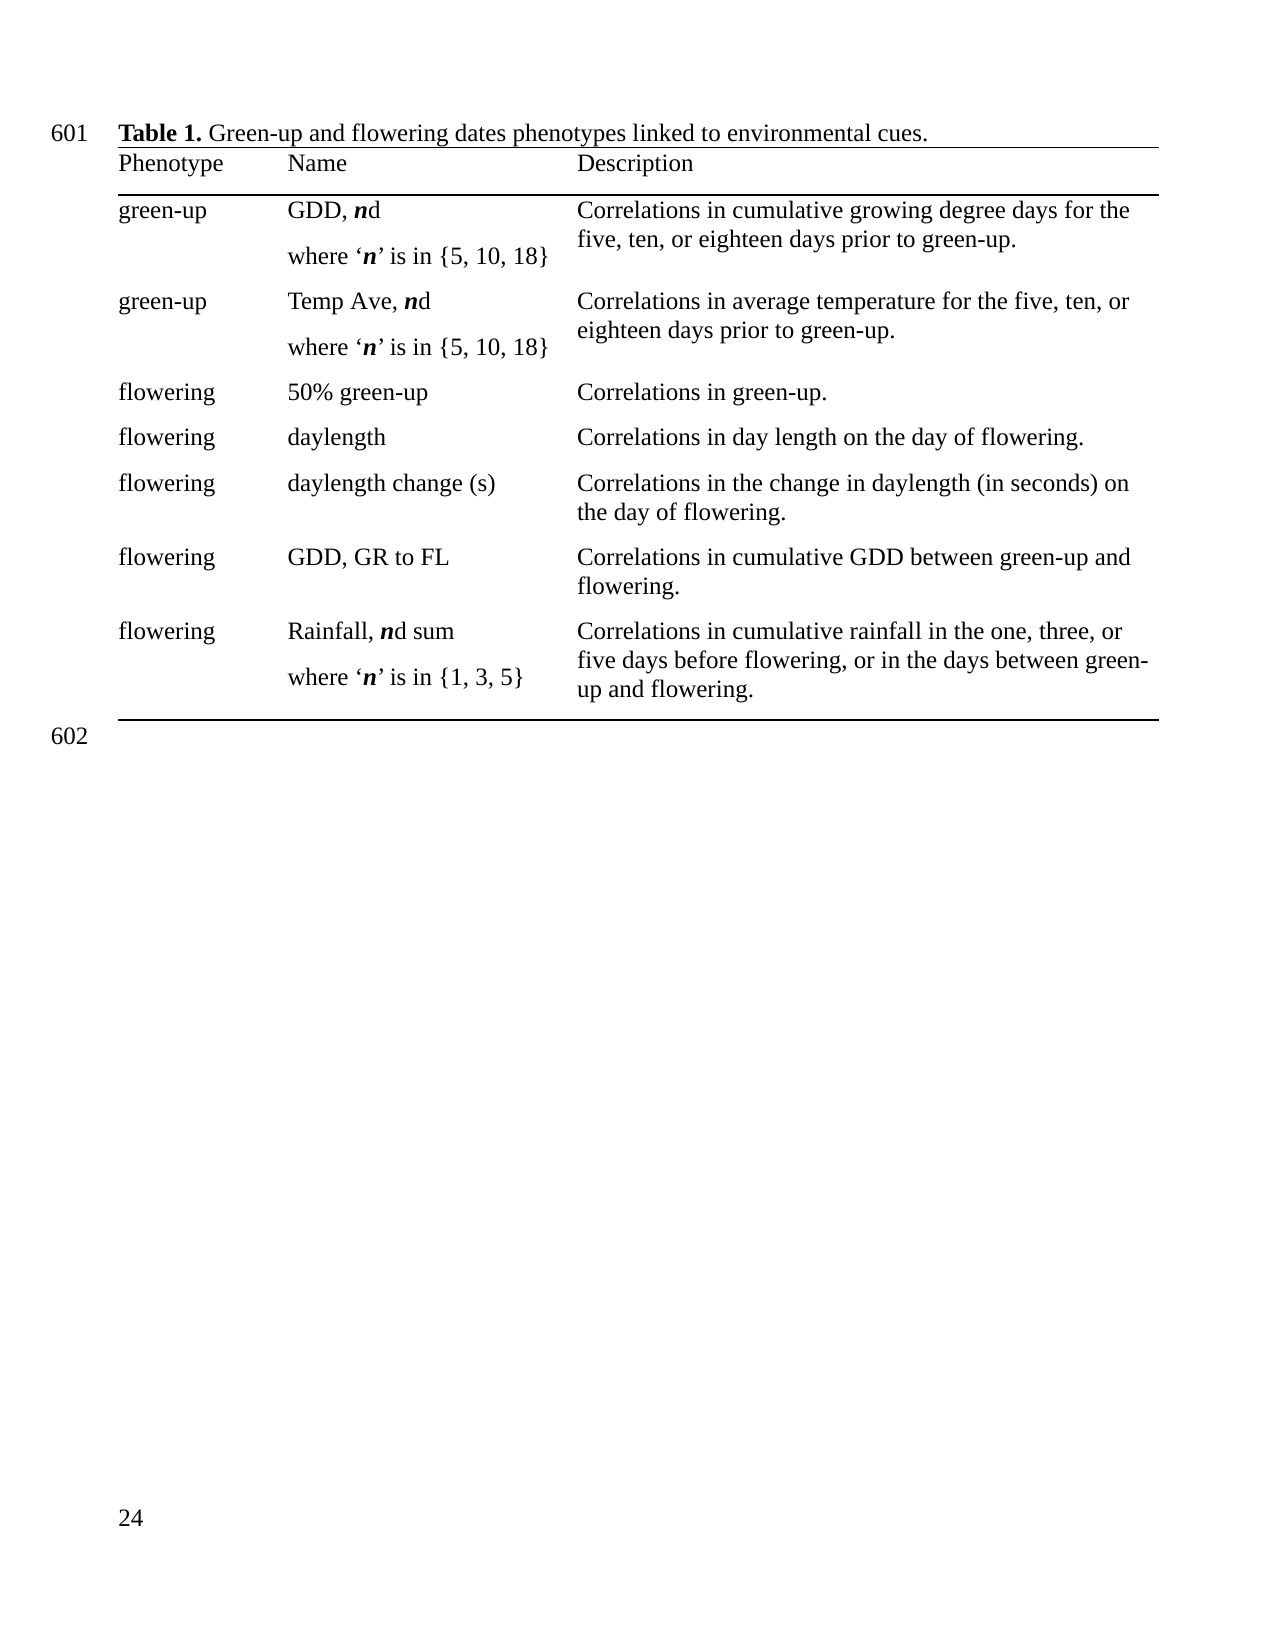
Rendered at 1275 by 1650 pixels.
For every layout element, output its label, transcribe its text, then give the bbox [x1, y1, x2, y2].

table_cell flowering [118, 468, 287, 542]
table_cell flowering [118, 616, 287, 719]
table_cell Correlations in cumulative growing degree days for the five, ten, or eighteen days prior to green-up. [577, 196, 1159, 286]
table_cell daylength [287, 423, 577, 468]
table_header Phenotype [118, 148, 287, 194]
table_cell GDD, GR to FL [287, 542, 577, 616]
table_cell flowering [118, 423, 287, 468]
table_header Description [577, 148, 1159, 194]
table_cell Rainfall, nd sum where ‘n’ is in {1, 3, 5} [287, 616, 577, 719]
table_cell flowering [118, 377, 287, 422]
table_cell Correlations in green-up. [577, 377, 1159, 422]
table_cell daylength change (s) [287, 468, 577, 542]
table_cell green-up [118, 286, 287, 377]
table_cell GDD, nd where ‘n’ is in {5, 10, 18} [287, 196, 577, 286]
table_cell 50% green-up [287, 377, 577, 422]
table_cell Correlations in cumulative GDD between green-up and flowering. [577, 542, 1159, 616]
table_header Name [287, 148, 577, 194]
table_cell Correlations in average temperature for the five, ten, or eighteen days prior to green-up. [577, 286, 1159, 377]
table_cell green-up [118, 196, 287, 286]
table_cell Correlations in the change in daylength (in seconds) on the day of flowering. [577, 468, 1159, 542]
table_cell Temp Ave, nd where ‘n’ is in {5, 10, 18} [287, 286, 577, 377]
table_cell flowering [118, 542, 287, 616]
table_cell Correlations in day length on the day of flowering. [577, 423, 1159, 468]
text Table 1. Green-up and flowering dates phenotypes linked to environmental cues. [118, 118, 1157, 147]
table_cell Correlations in cumulative rainfall in the one, three, or five days before flowering, or in the days between green-up and flowering. [577, 616, 1159, 719]
